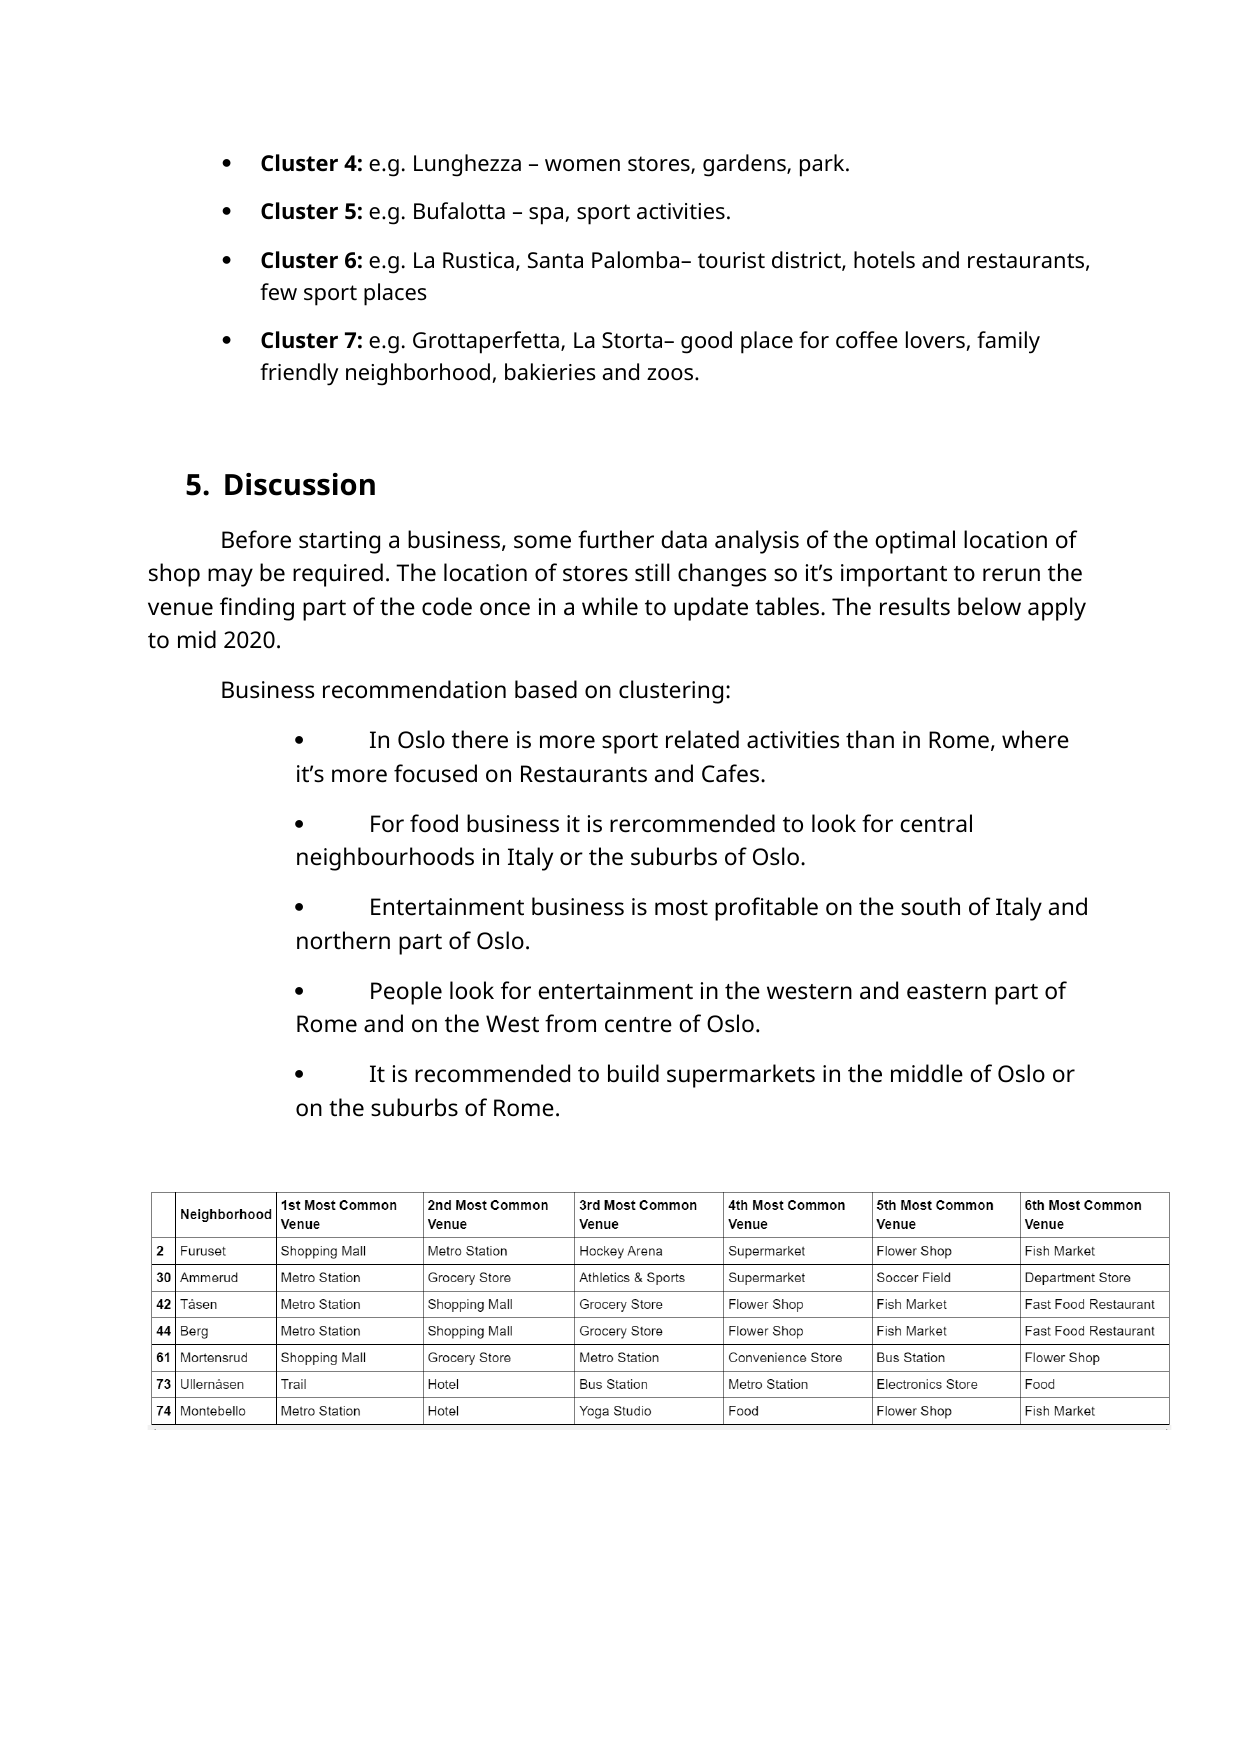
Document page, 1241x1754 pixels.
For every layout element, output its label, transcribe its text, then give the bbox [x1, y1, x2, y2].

list Discussion [185, 464, 1093, 504]
list Cluster 4: e.g. Lunghezza – women stores, gardens, park. [223, 148, 1093, 177]
list Before starting a business, some further data analysis of the optimal location of shop may be required. The location of stores still changes so it’s important to rerun the venue finding part of the code once in a while to update tables. The results below apply to mid 2020. [148, 524, 1093, 655]
list In Oslo there is more sport related activities than in Rome, where it’s more focused on Restaurants and Cafes. [295, 724, 1093, 789]
list Entertainment business is most profitable on the south of Italy and northern part of Oslo. [295, 891, 1093, 956]
list Business recommendation based on clustering: [148, 674, 1093, 705]
list For food business it is rercommended to look for central neighbourhoods in Italy or the suburbs of Oslo. [295, 808, 1093, 872]
list Cluster 7: e.g. Grottaperfetta, La Storta– good place for coffee lovers, family friendly neighborhood, bakieries and zoos. [223, 325, 1093, 387]
list It is recommended to build supermarkets in the middle of Oslo or on the suburbs of Rome. [295, 1058, 1093, 1123]
list People look for entertainment in the western and eastern part of Rome and on the West from centre of Oslo. [295, 975, 1093, 1039]
list Cluster 6: e.g. La Rustica, Santa Palomba– tourist district, hotels and restaurants, few sport places [223, 245, 1093, 306]
list Cluster 5: e.g. Bufalotta – spa, sport activities. [223, 196, 1093, 226]
